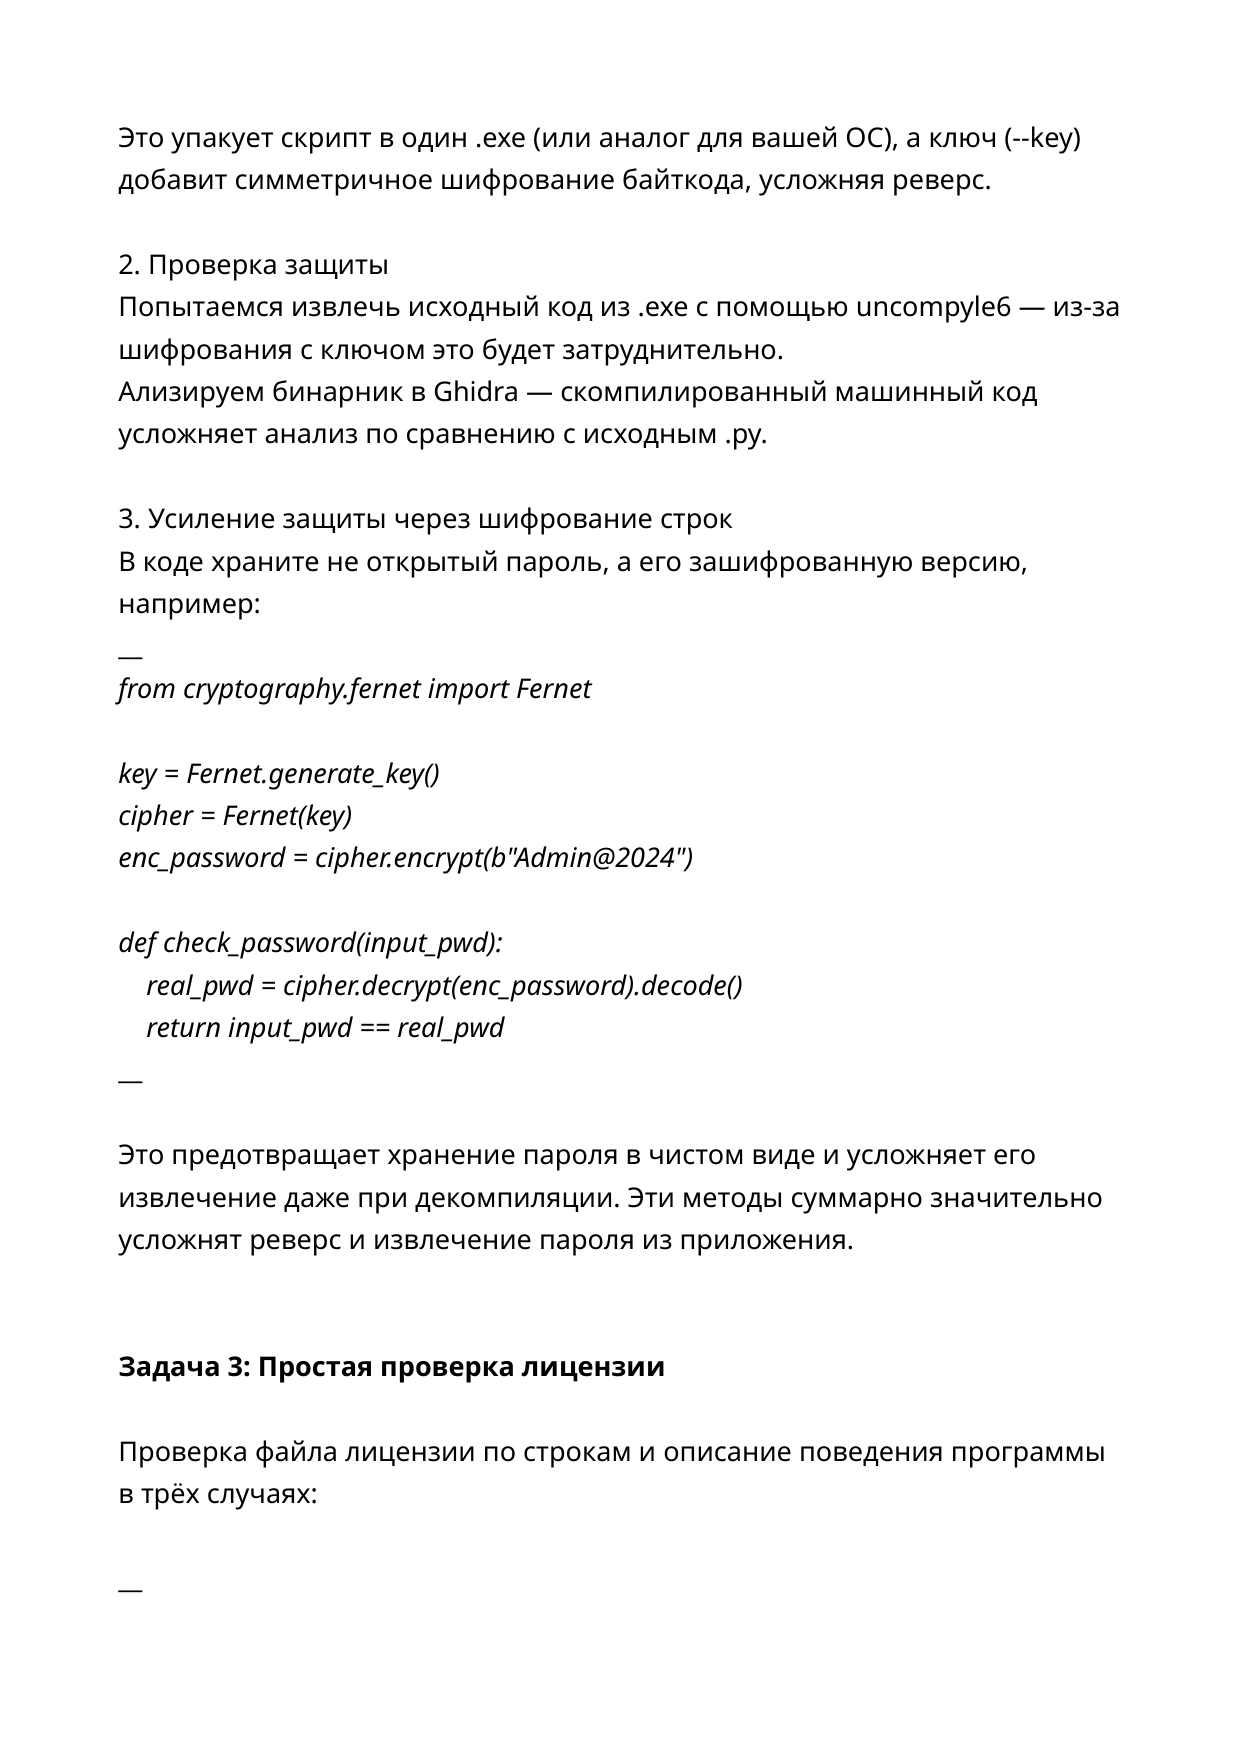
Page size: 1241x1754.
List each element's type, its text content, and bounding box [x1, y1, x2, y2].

text __ [118, 627, 1122, 664]
text cipher = Fernet(key) [118, 796, 1122, 833]
text Задача 3: Простая проверка лицензии [118, 1348, 1122, 1384]
text enc_password = cipher.encrypt(b"Admin@2024") [118, 839, 1122, 876]
text Это предотвращает хранение пароля в чистом виде и усложняет его извлечение даже при декомпиляции. Эти методы суммарно значительно усложнят реверс и извлечение пароля из приложения. [118, 1136, 1122, 1257]
text __ [118, 1559, 1122, 1596]
text Проверка файла лицензии по строкам и описание поведения программы в трёх случаях: [118, 1432, 1122, 1512]
text Ализируем бинарник в Ghidra — скомпилированный машинный код усложняет анализ по сравнению с исходным .py. [118, 372, 1122, 452]
text 3. Усиление защиты через шифрование строк [118, 500, 1122, 537]
text 2. Проверка защиты [118, 245, 1122, 282]
text from cryptography.fernet import Fernet [118, 669, 1122, 706]
text key = Fernet.generate_key() [118, 754, 1122, 791]
text Попытаемся извлечь исходный код из .exe с помощью uncompyle6 — из-за шифрования с ключом это будет затруднительно. [118, 288, 1122, 367]
text В коде храните не открытый пароль, а его зашифрованную версию, например: [118, 542, 1122, 621]
text __ [118, 1051, 1122, 1088]
text real_pwd = cipher.decrypt(enc_password).decode() [118, 966, 1122, 1003]
text def check_password(input_pwd): [118, 924, 1122, 961]
text return input_pwd == real_pwd [118, 1008, 1122, 1045]
text Это упакует скрипт в один .exe (или аналог для вашей ОС), а ключ (--key) добавит симметричное шифрование байткода, усложняя реверс. [118, 118, 1122, 197]
